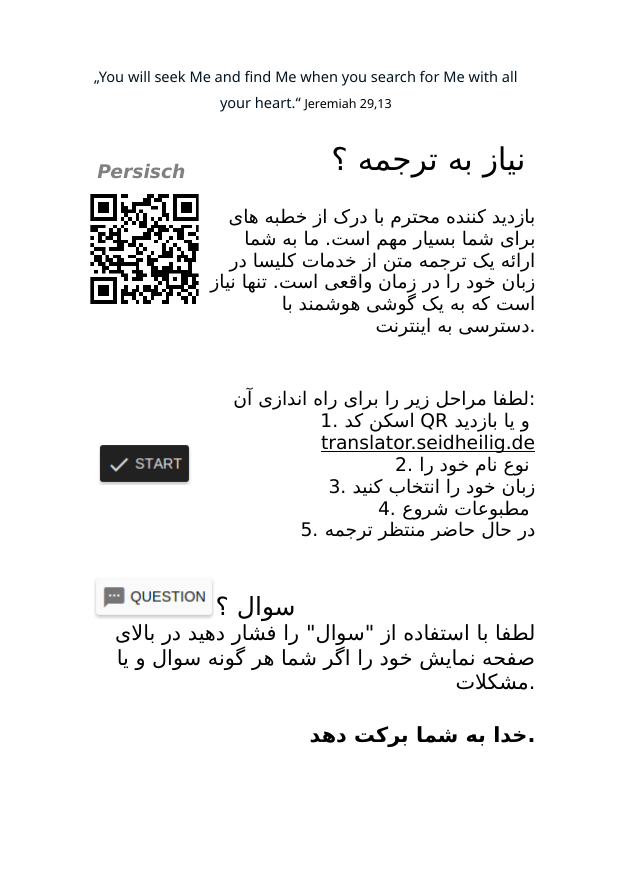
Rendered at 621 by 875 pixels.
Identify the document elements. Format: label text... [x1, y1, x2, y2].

text سوال ؟ [76, 592, 535, 621]
text 1. اسکن کد QR و یا بازدید translator.seidheilig.de [76, 410, 535, 454]
text 4. مطبوعات شروع [76, 497, 535, 519]
text لطفا با استفاده از "سوال" را فشار دهید در بالای صفحه نمایش خود را اگر شما هر گونه سوال و یا مشکلات. [76, 621, 535, 694]
picture [88, 575, 216, 620]
text 3. زبان خود را انتخاب کنید [76, 476, 535, 497]
picture [98, 443, 192, 485]
text Persisch [77, 161, 207, 183]
text خدا به شما برکت دهد. [76, 723, 535, 747]
picture [90, 194, 199, 305]
text لطفا مراحل زیر را برای راه اندازی آن: [76, 388, 535, 410]
text نیاز به ترجمه ؟ [76, 113, 535, 324]
text „You will seek Me and find Me when you search for Me with all your heart.“ Jeremiah 29,13 [76, 62, 535, 113]
text بازدید کننده محترم با درک از خطبه های برای شما بسیار مهم است. ما به شما ارائه یک ترجمه متن از خدمات کلیسا در زبان خود را در زمان واقعی است. تنها نیاز است که به یک گوشی هوشمند با دسترسی به اینترنت. [76, 206, 535, 337]
text [76, 454, 98, 476]
text 5. در حال حاضر منتظر ترجمه [76, 519, 535, 541]
text 2. نوع نام خود را [192, 454, 535, 476]
